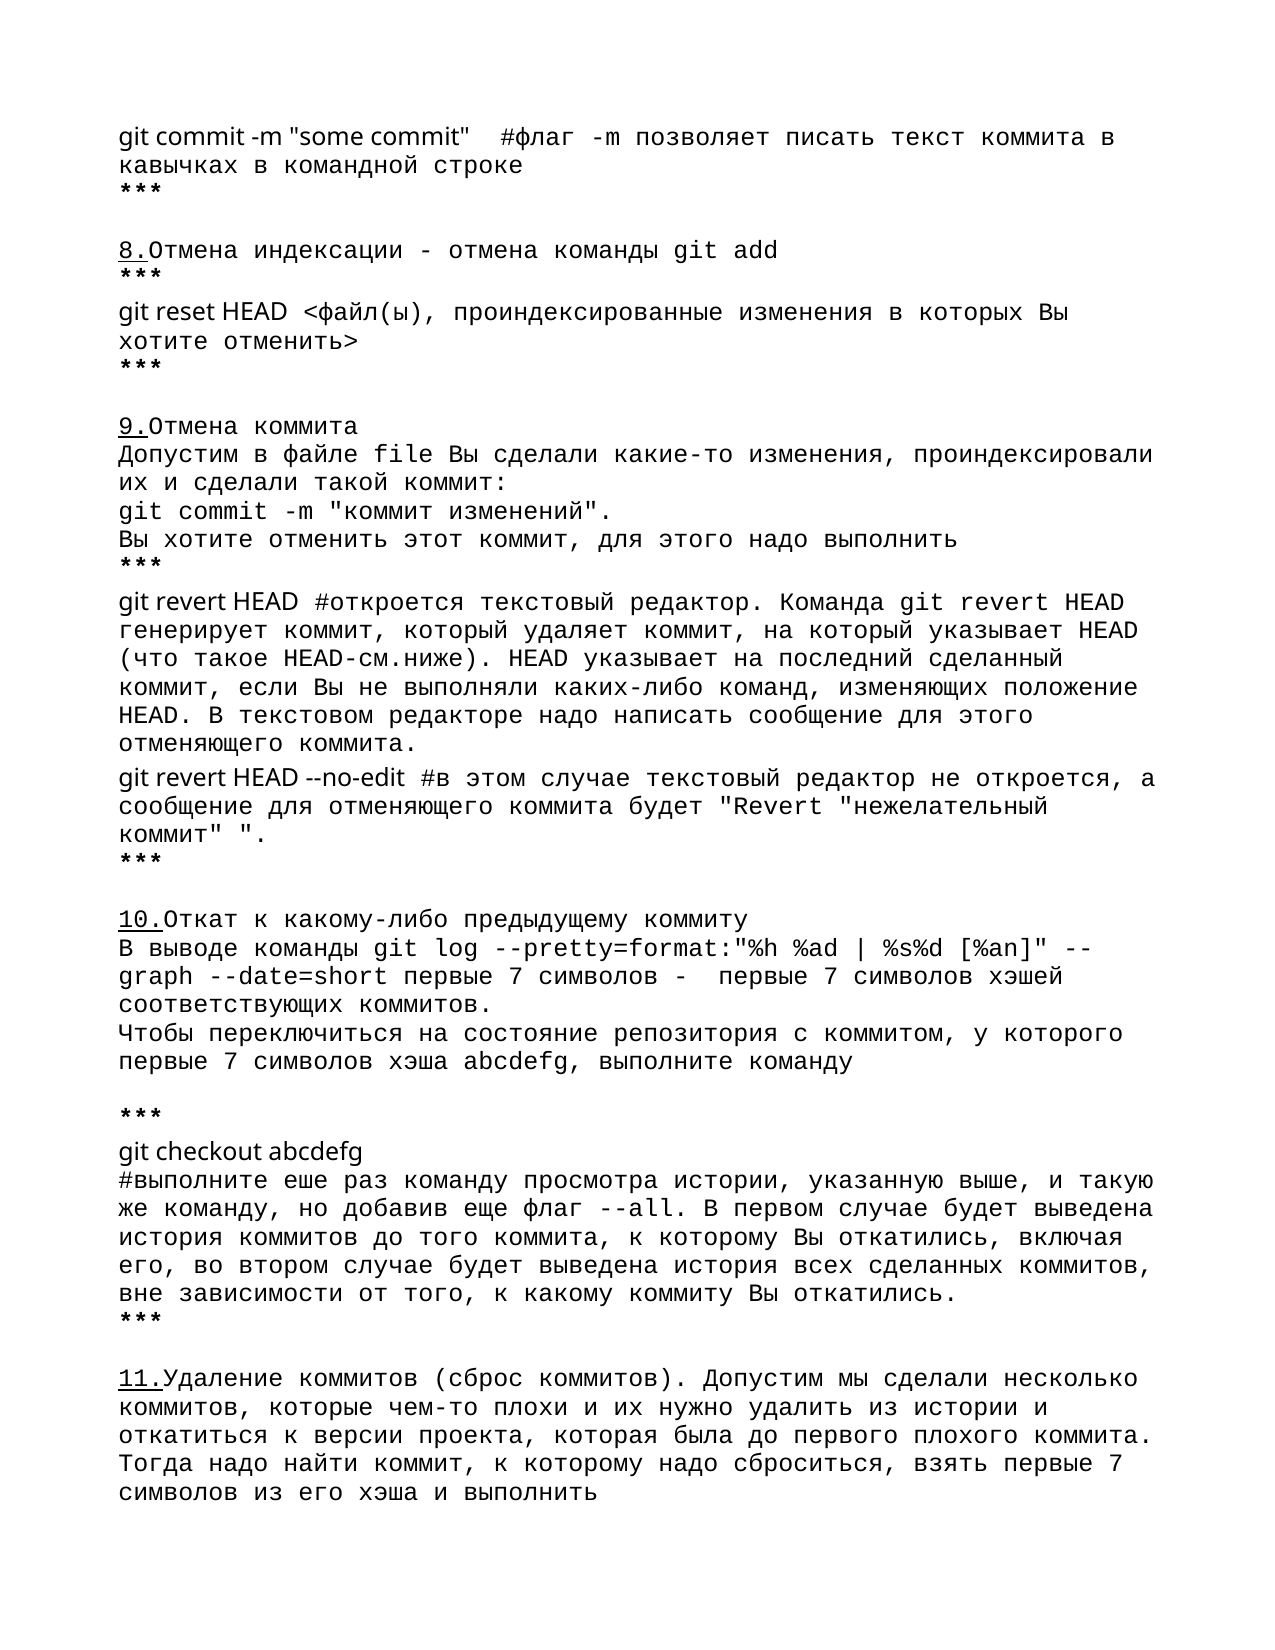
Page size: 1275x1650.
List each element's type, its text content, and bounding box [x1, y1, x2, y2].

text *** [118, 555, 1157, 583]
text Допустим в файле file Вы сделали какие-то изменения, проиндексировали их и сделали такой коммит: [118, 442, 1157, 498]
text 9.Отмена коммита [118, 413, 1157, 442]
text #выполните еше раз команду просмотра истории, указанную выше, и такую же команду, но добавив еще флаг --all. В первом случае будет выведена история коммитов до того коммита, к которому Вы откатились, включая его, во втором случае будет выведена история всех сделанных коммитов, вне зависимости от того, к какому коммиту Вы откатились. [118, 1168, 1157, 1309]
text 10.Откат к какому-либо предыдущему коммиту [118, 907, 1157, 935]
text 11.Удаление коммитов (сброс коммитов). Допустим мы сделали несколько коммитов, которые чем-то плохи и их нужно удалить из истории и откатиться к версии проекта, которая была до первого плохого коммита. Тогда надо найти коммит, к которому надо сброситься, взять первые 7 символов из его хэша и выполнить [118, 1366, 1157, 1508]
text 8.Отмена индексации - отмена команды git add [118, 237, 1157, 266]
text *** [118, 181, 1157, 209]
text *** [118, 266, 1157, 294]
text *** [118, 1105, 1157, 1133]
text Вы хотите отменить этот коммит, для этого надо выполнить [118, 527, 1157, 555]
text git commit -m "some commit" #флаг -m позволяет писать текст коммита в кавычках в командной строке [118, 118, 1157, 181]
text *** [118, 850, 1157, 878]
text git reset HEAD <файл(ы), проиндексированные изменения в которых Вы хотите отменить> [118, 294, 1157, 357]
text git commit -m "коммит изменений". [118, 498, 1157, 527]
text *** [118, 1309, 1157, 1338]
text *** [118, 357, 1157, 385]
text git checkout abcdefg [118, 1133, 1157, 1168]
text Чтобы переключиться на состояние репозитория с коммитом, у которого первые 7 символов хэша abcdefg, выполните команду [118, 1020, 1157, 1077]
text git revert HEAD --no-edit #в этом случае текстовый редактор не откроется, а сообщение для отменяющего коммита будет "Revert "нежелательный коммит" ". [118, 759, 1157, 850]
text git revert HEAD #откроется текстовый редактор. Команда git revert HEAD генерирует коммит, который удаляет коммит, на который указывает HEAD (что такое HEAD-см.ниже). HEAD указывает на последний сделанный коммит, если Вы не выполняли каких-либо команд, изменяющих положение HEAD. В текстовом редакторе надо написать сообщение для этого отменяющего коммита. [118, 583, 1157, 759]
text В выводе команды git log --pretty=format:"%h %ad | %s%d [%an]" --graph --date=short первые 7 символов - первые 7 символов хэшей соответствующих коммитов. [118, 935, 1157, 1020]
